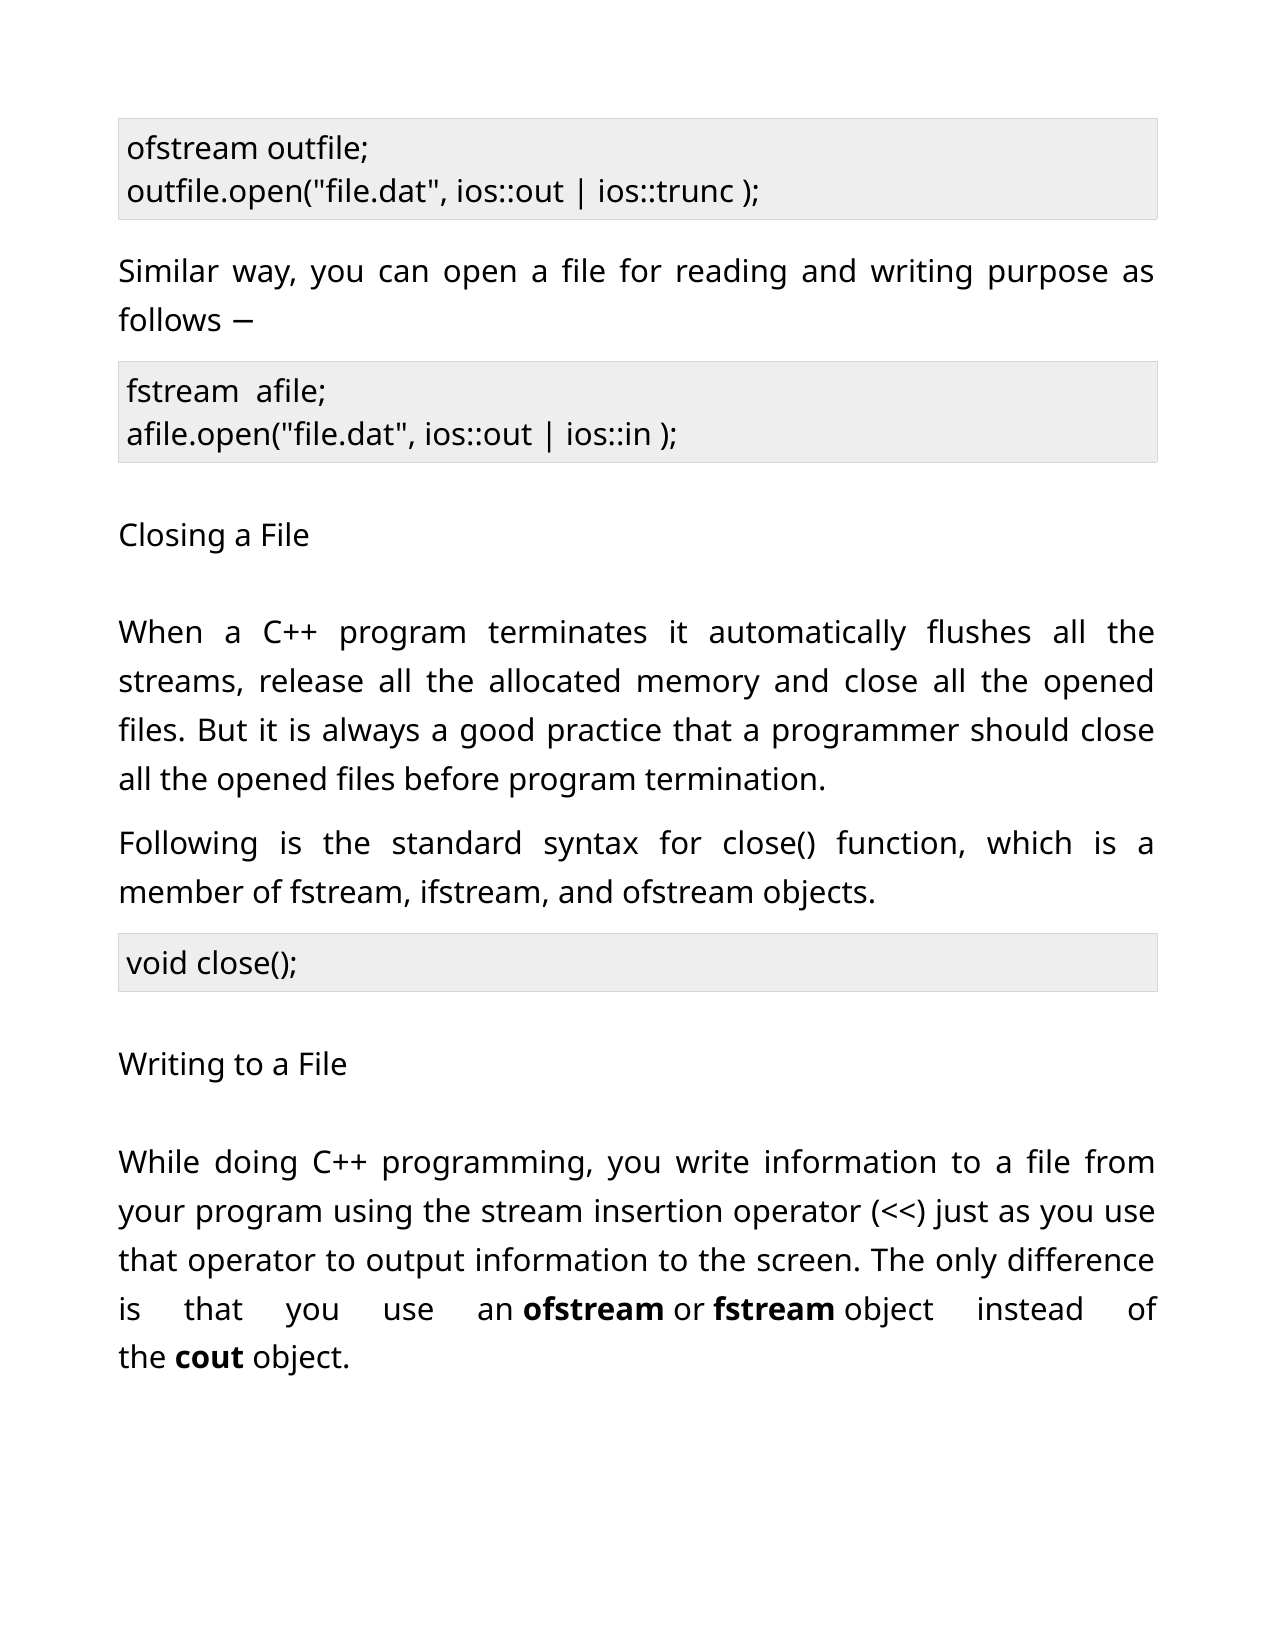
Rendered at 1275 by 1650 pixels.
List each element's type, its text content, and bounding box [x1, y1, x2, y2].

subtitle Writing to a File [118, 1042, 1157, 1084]
subtitle Closing a File [118, 512, 1157, 555]
text Similar way, you can open a file for reading and writing purpose as follows − [118, 249, 1157, 340]
text outfile.open("file.dat", ios::out | ios::trunc ); [119, 161, 1157, 219]
text fstream afile; [119, 362, 1157, 404]
text While doing C++ programming, you write information to a file from your program using the stream insertion operator (<<) just as you use that operator to output information to the screen. The only difference is that you use an ofstream or fstream object instead of the cout object. [118, 1139, 1157, 1378]
text Following is the standard syntax for close() function, which is a member of fstream, ifstream, and ofstream objects. [118, 821, 1157, 912]
text When a C++ program terminates it automatically flushes all the streams, release all the allocated memory and close all the opened files. But it is always a good practice that a programmer should close all the opened files before program termination. [118, 610, 1157, 800]
text void close(); [119, 934, 1157, 991]
text ofstream outfile; [119, 119, 1157, 161]
text afile.open("file.dat", ios::out | ios::in ); [119, 404, 1157, 462]
